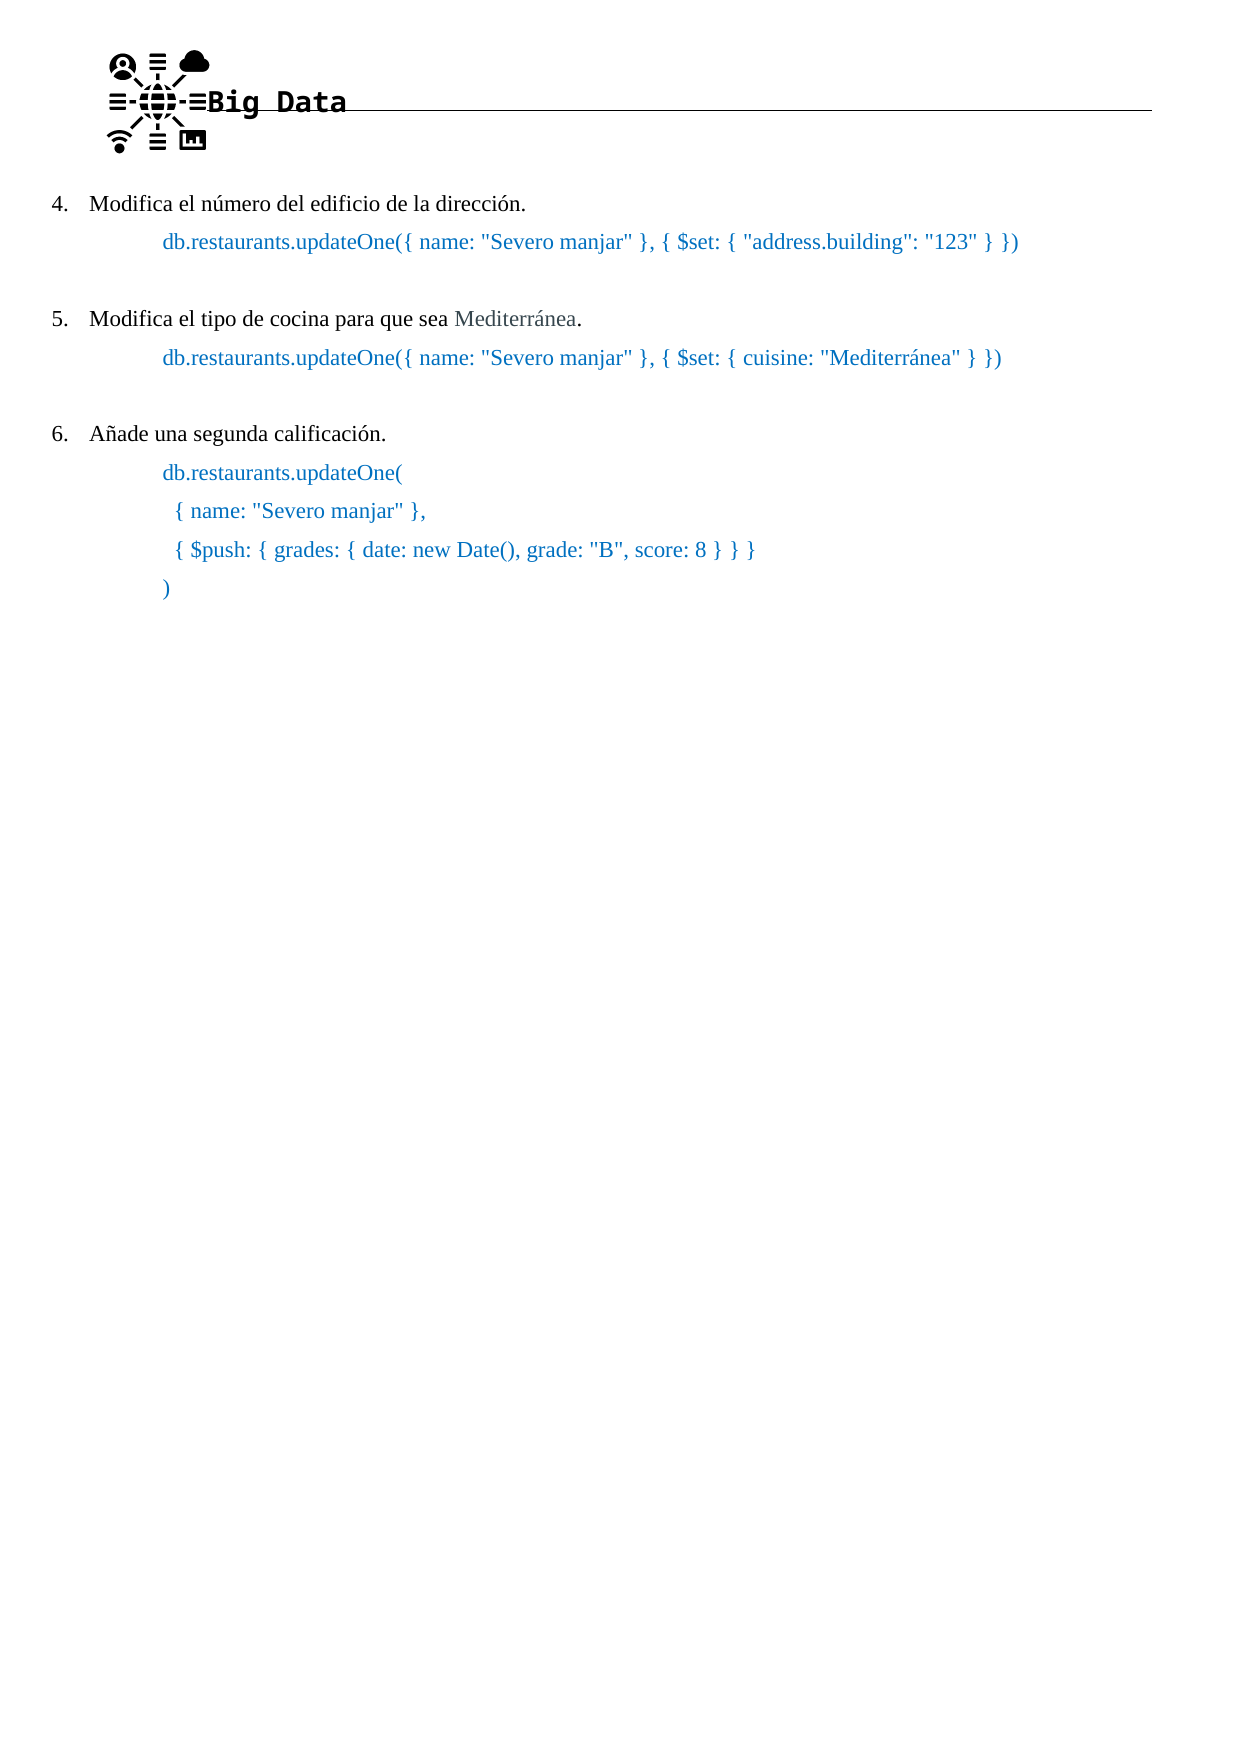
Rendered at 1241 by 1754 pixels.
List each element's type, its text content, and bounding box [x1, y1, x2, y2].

text db.restaurants.updateOne({ name: "Severo manjar" }, { $set: { cuisine: "Mediterránea" } }) [162, 343, 1141, 370]
text db.restaurants.updateOne( [162, 459, 1141, 485]
list Añade una segunda calificación. [51, 420, 1141, 447]
text db.restaurants.updateOne({ name: "Severo manjar" }, { $set: { "address.building": "123" } }) [162, 228, 1141, 254]
text { name: "Severo manjar" }, [162, 497, 1141, 524]
list Modifica el número del edificio de la dirección. [51, 190, 1141, 216]
list Modifica el tipo de cocina para que sea Mediterránea. [51, 305, 1141, 331]
text { $push: { grades: { date: new Date(), grade: "B", score: 8 } } } [162, 536, 1141, 562]
text ) [162, 574, 1141, 601]
